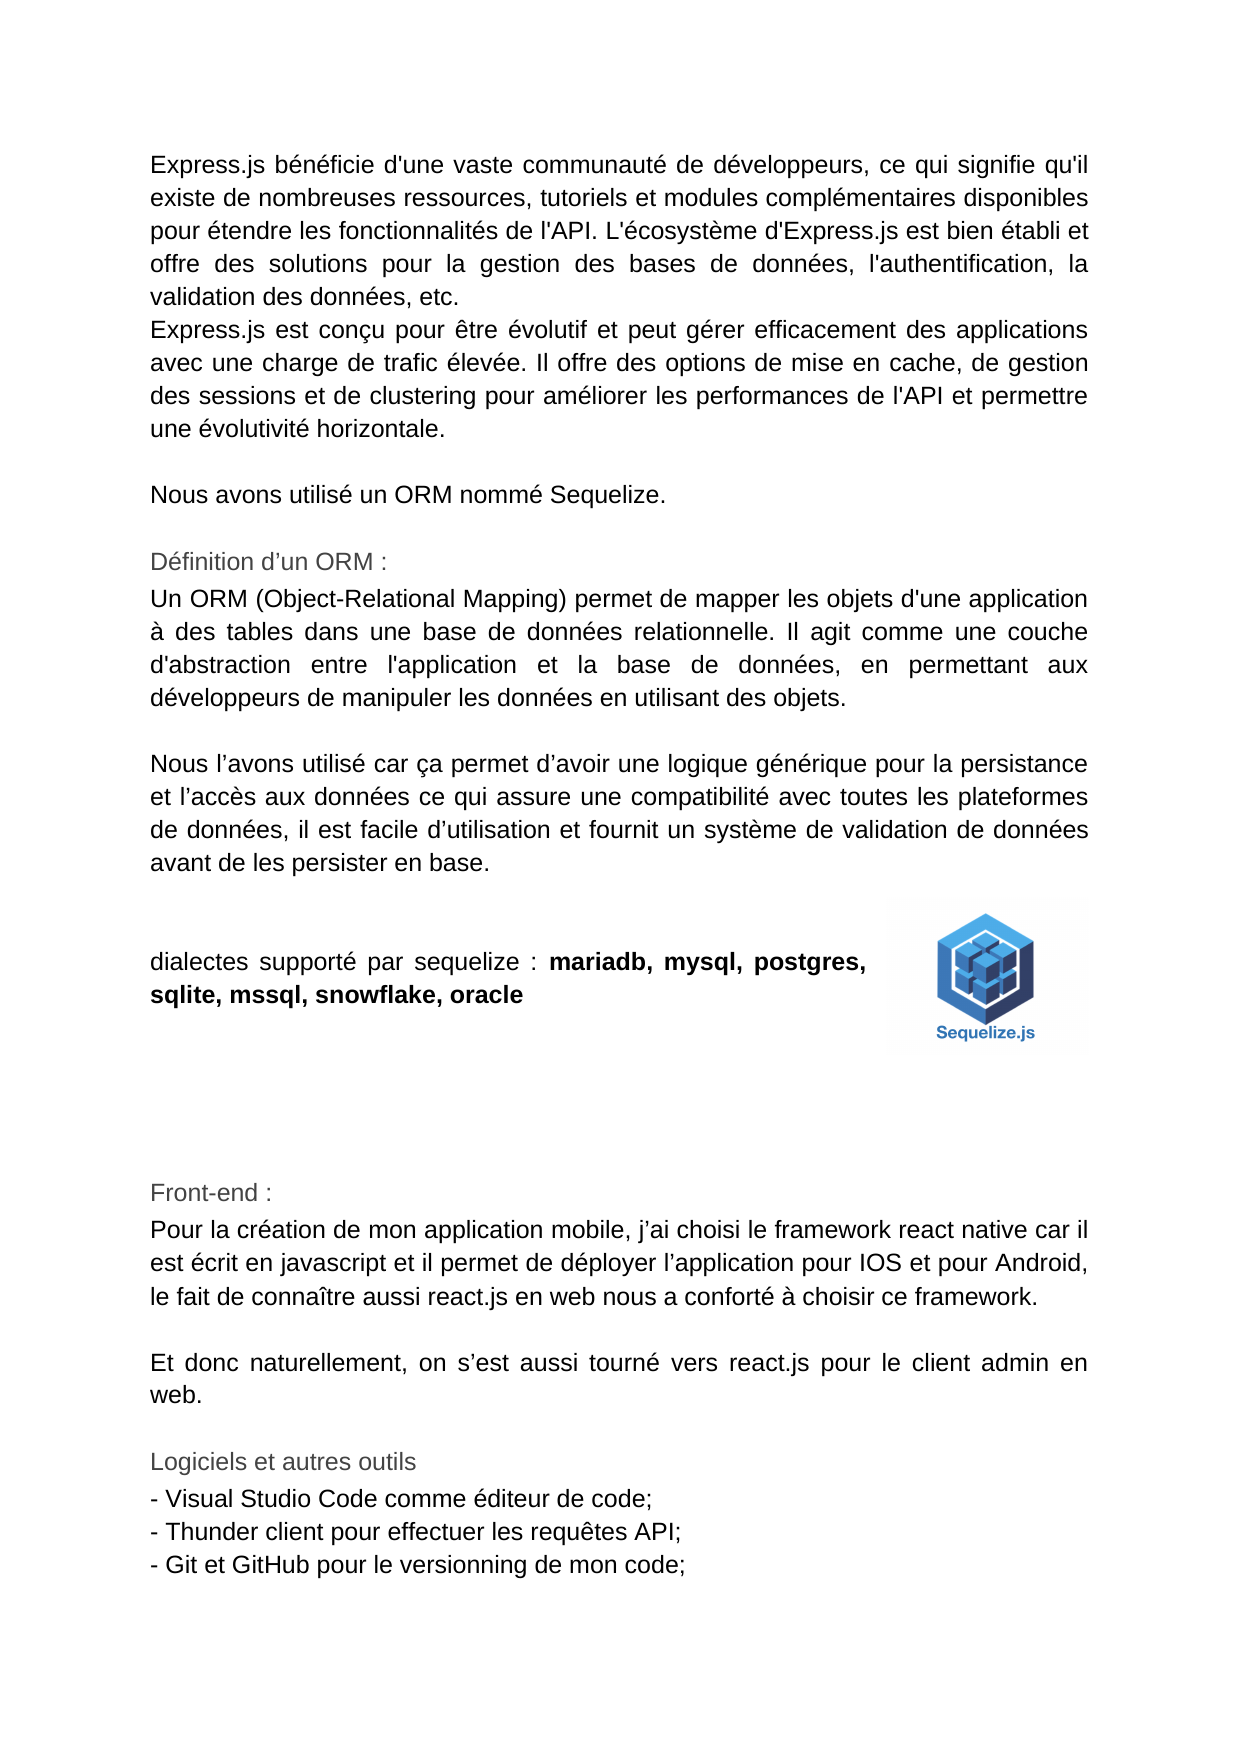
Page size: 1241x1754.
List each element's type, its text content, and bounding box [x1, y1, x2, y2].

text dialectes supporté par sequelize : mariadb, mysql, postgres, sqlite, mssql, snowflake, oracle [150, 947, 885, 1009]
subtitle Définition d’un ORM : [150, 547, 1090, 575]
text - Git et GitHub pour le versionning de mon code; [150, 1550, 1090, 1579]
picture [885, 897, 1090, 1055]
text Pour la création de mon application mobile, j’ai choisi le framework react native car il est écrit en javascript et il permet de déployer l’application pour IOS et pour Android, le fait de connaître aussi react.js en web nous a conforté à choisir ce framework. [150, 1215, 1090, 1310]
text Express.js est conçu pour être évolutif et peut gérer efficacement des applications avec une charge de trafic élevée. Il offre des options de mise en cache, de gestion des sessions et de clustering pour améliorer les performances de l'API et permettre une évolutivité horizontale. [150, 315, 1090, 443]
subtitle Front-end : [150, 1178, 1090, 1207]
text - Thunder client pour effectuer les requêtes API; [150, 1517, 1090, 1546]
subtitle Logiciels et autres outils [150, 1447, 1090, 1476]
text Et donc naturellement, on s’est aussi tourné vers react.js pour le client admin en web. [150, 1347, 1090, 1409]
text Express.js bénéficie d'une vaste communauté de développeurs, ce qui signifie qu'il existe de nombreuses ressources, tutoriels et modules complémentaires disponibles pour étendre les fonctionnalités de l'API. L'écosystème d'Express.js est bien établi et offre des solutions pour la gestion des bases de données, l'authentification, la validation des données, etc. [150, 150, 1090, 311]
text - Visual Studio Code comme éditeur de code; [150, 1484, 1090, 1513]
text Nous avons utilisé un ORM nommé Sequelize. [150, 480, 1090, 509]
text Nous l’avons utilisé car ça permet d’avoir une logique générique pour la persistance et l’accès aux données ce qui assure une compatibilité avec toutes les plateformes de données, il est facile d’utilisation et fournit un système de validation de données avant de les persister en base. [150, 749, 1090, 877]
text Un ORM (Object-Relational Mapping) permet de mapper les objets d'une application à des tables dans une base de données relationnelle. Il agit comme une couche d'abstraction entre l'application et la base de données, en permettant aux développeurs de manipuler les données en utilisant des objets. [150, 584, 1090, 711]
